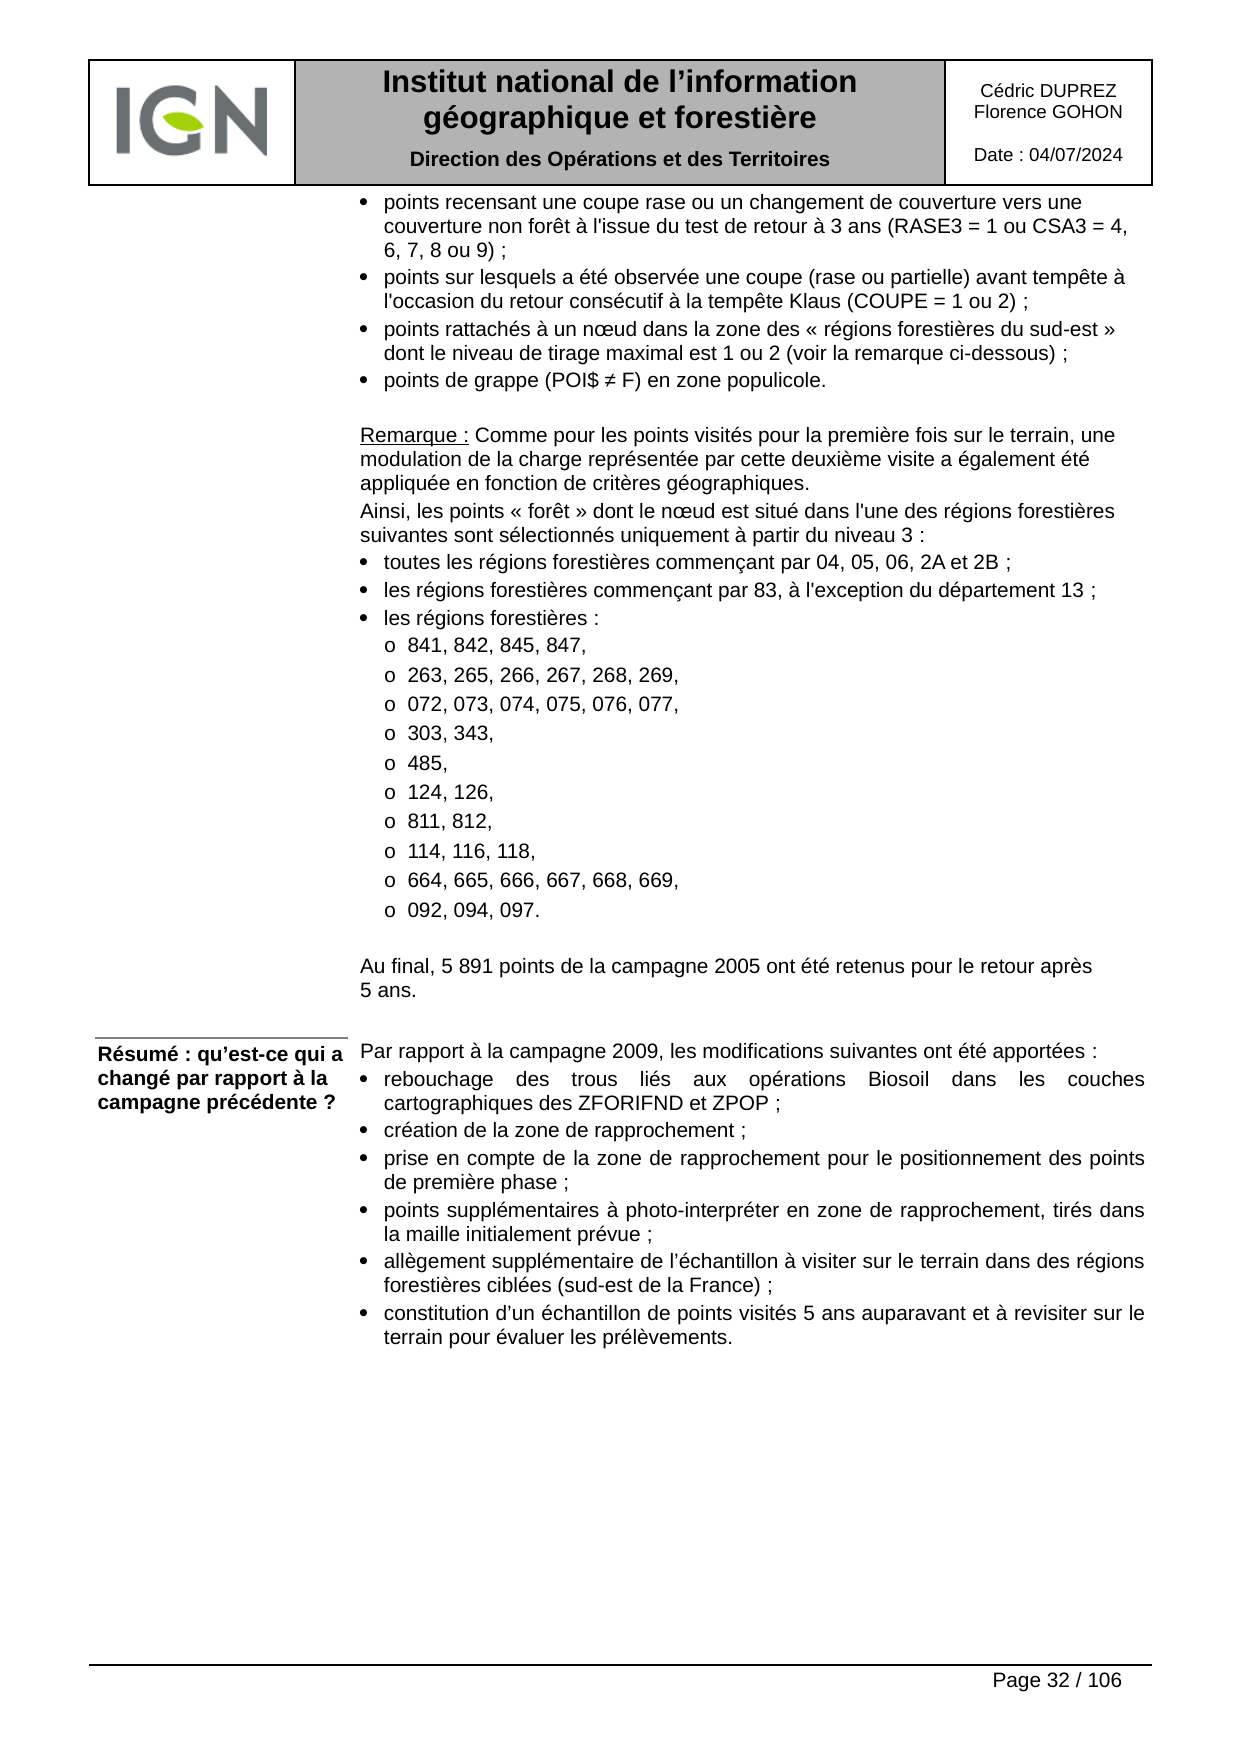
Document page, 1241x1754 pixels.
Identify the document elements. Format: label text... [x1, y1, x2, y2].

table_cell [89, 186, 354, 1036]
table_cell Par rapport à la campagne 2009, les modifications suivantes ont été apportées : rebouchage des trous liés aux opérations Biosoil dans les couches cartographiques des ZFORIFND et ZPOP ; création de la zone de rapprochement ; prise en compte de la zone de rapprochement pour le positionnement des points de première phase ; points supplémentaires à photo-interpréter en zone de rapprochement, tirés dans la maille initialement prévue ; allègement supplémentaire de l’échantillon à visiter sur le terrain dans des régions forestières ciblées (sud-est de la France) ; constitution d’un échantillon de points visités 5 ans auparavant et à revisiter sur le terrain pour évaluer les prélèvements. [354, 1036, 1152, 1382]
table_cell La campagne 2010 est la première année sur laquelle a été réalisée la revisite des points vus 5 ans auparavant, afin d’évaluer les prélèvements effectués sur la période entre les deux passages. Tous les points de couverture boisée (ouverte ou fermée) ou peupleraie (CSA = 1, 3 ou 5) visités sur le terrain en 2005 sont concernés par cette deuxième visite, hormis les points qui répondent à au moins un des critères suivants, observés lors de la première visite sur le terrain : points n'ayant pas été levés sur le terrain en 2005 (OPTER = 0 ou 1) ; points sur lesquels aucun arbre n'a été levé en 2005 ; points recensant une coupe rase (DC = 1, 2, 3, 4, 5 ou 6) ; points recensant une coupe rase ou un changement de couverture vers une couverture non forêt à l'issue du test de retour à 3 ans (RASE3 = 1 ou CSA3 = 4, 6, 7, 8 ou 9) ; points sur lesquels a été observée une coupe (rase ou partielle) avant tempête à l'occasion du retour consécutif à la tempête Klaus (COUPE = 1 ou 2) ; points rattachés à un nœud dans la zone des « régions forestières du sud-est » dont le niveau de tirage maximal est 1 ou 2 (voir la remarque ci-dessous) ; points de grappe (POI$ ≠ F) en zone populicole. Remarque : Comme pour les points visités pour la première fois sur le terrain, une modulation de la charge représentée par cette deuxième visite a également été appliquée en fonction de critères géographiques. Ainsi, les points « forêt » dont le nœud est situé dans l'une des régions forestières suivantes sont sélectionnés uniquement à partir du niveau 3 : toutes les régions forestières commençant par 04, 05, 06, 2A et 2B ; les régions forestières commençant par 83, à l'exception du département 13 ; les régions forestières : 841, 842, 845, 847, 263, 265, 266, 267, 268, 269, 072, 073, 074, 075, 076, 077, 303, 343, 485, 124, 126, 811, 812, 114, 116, 118, 664, 665, 666, 667, 668, 669, 092, 094, 097. Au final, 5 891 points de la campagne 2005 ont été retenus pour le retour après 5 ans. [354, 186, 1152, 1036]
picture [91, 62, 293, 180]
table_cell Résumé : qu’est-ce qui a changé par rapport à la campagne précédente ? [89, 1036, 354, 1382]
